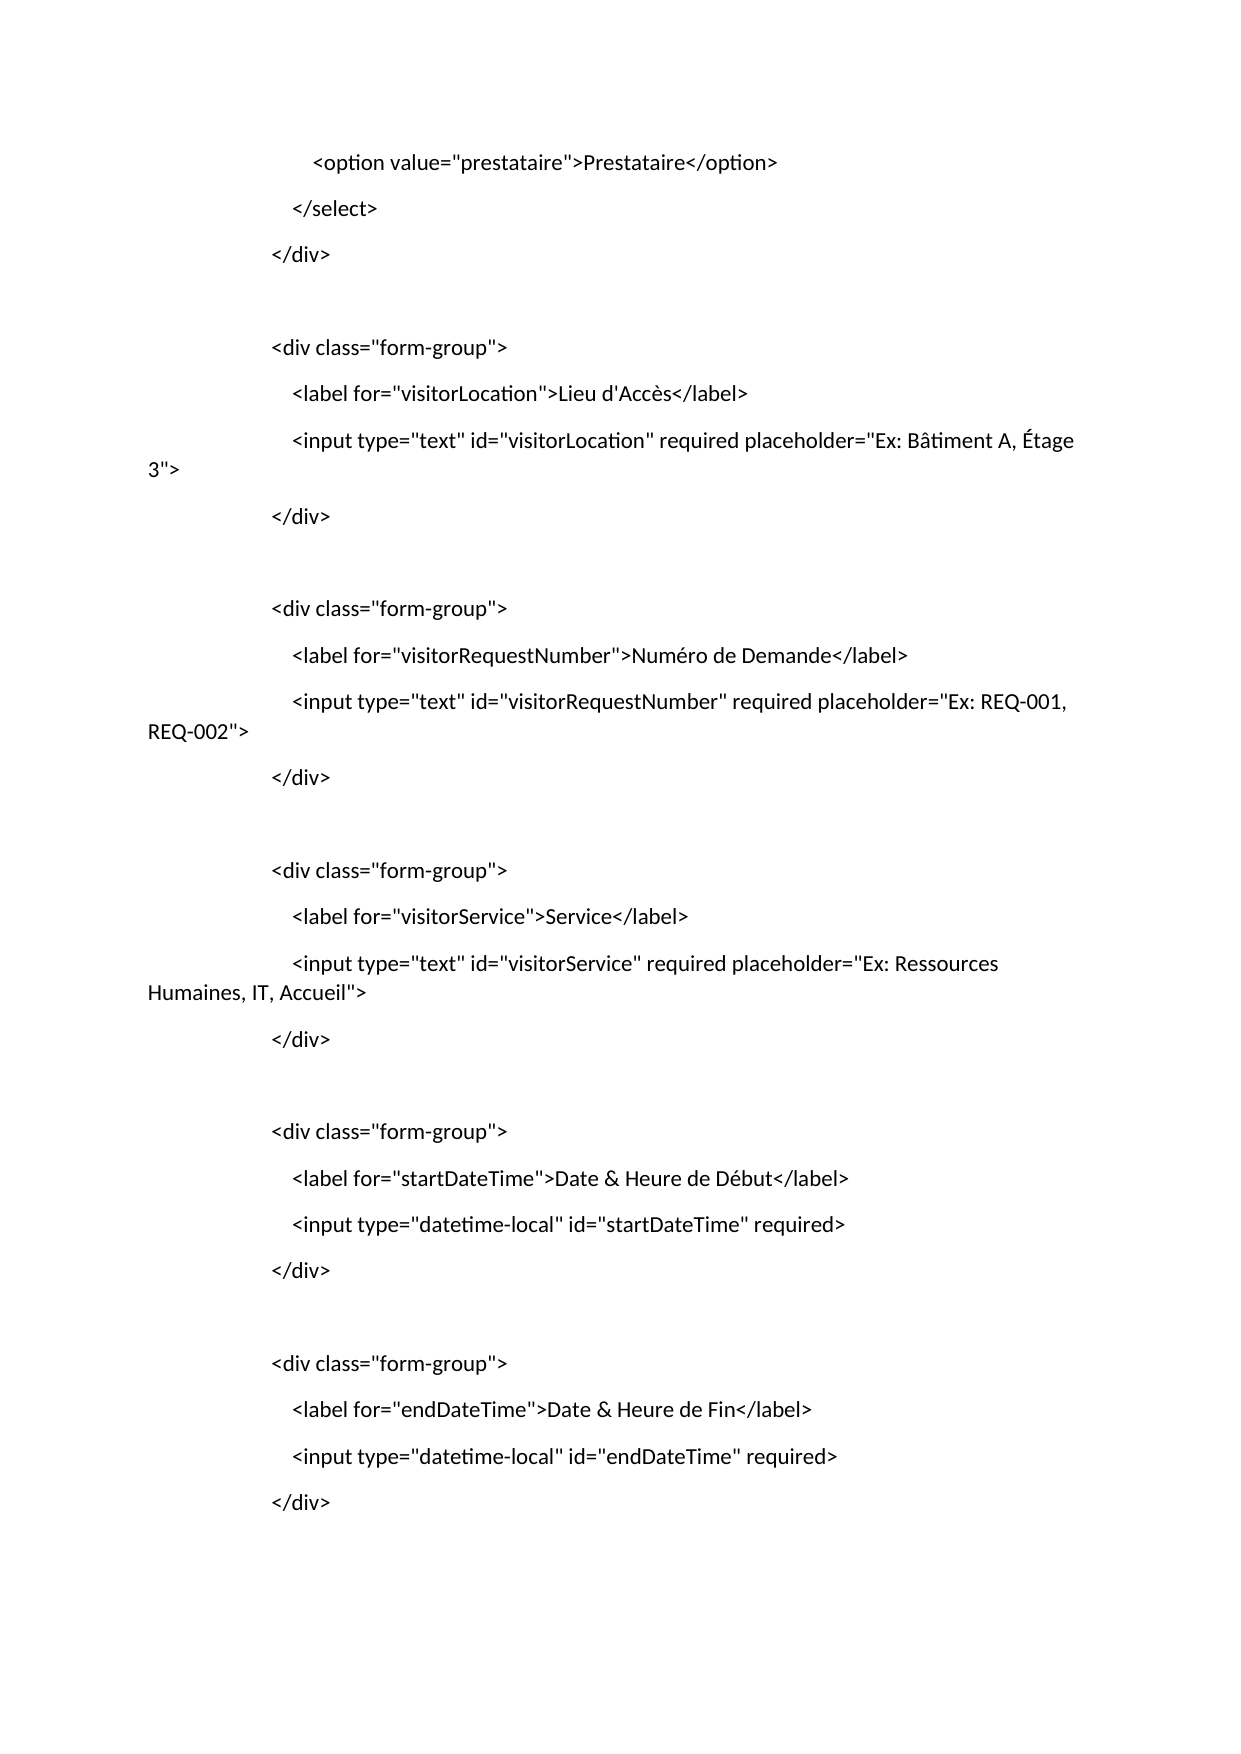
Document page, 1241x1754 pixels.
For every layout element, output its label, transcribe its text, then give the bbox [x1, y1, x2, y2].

text </div> [148, 1488, 1093, 1516]
text <label for="startDateTime">Date & Heure de Début</label> [148, 1164, 1093, 1192]
text </select> [148, 194, 1093, 222]
text </div> [148, 763, 1093, 791]
text </div> [148, 502, 1093, 530]
text <label for="visitorLocation">Lieu d'Accès</label> [148, 379, 1093, 407]
text </div> [148, 1256, 1093, 1284]
text <label for="visitorService">Service</label> [148, 902, 1093, 930]
text </div> [148, 1025, 1093, 1053]
text <option value="prestataire">Prestataire</option> [148, 148, 1093, 176]
text <label for="visitorRequestNumber">Numéro de Demande</label> [148, 641, 1093, 669]
text <input type="text" id="visitorService" required placeholder="Ex: Ressources Humaines, IT, Accueil"> [148, 949, 1093, 1006]
text <div class="form-group"> [148, 856, 1093, 884]
text <input type="text" id="visitorLocation" required placeholder="Ex: Bâtiment A, Étage 3"> [148, 426, 1093, 483]
text <input type="text" id="visitorRequestNumber" required placeholder="Ex: REQ-001, REQ-002"> [148, 687, 1093, 745]
text <label for="endDateTime">Date & Heure de Fin</label> [148, 1396, 1093, 1423]
text <div class="form-group"> [148, 594, 1093, 622]
text <div class="form-group"> [148, 1349, 1093, 1377]
text <input type="datetime-local" id="startDateTime" required> [148, 1210, 1093, 1238]
text </div> [148, 240, 1093, 268]
text <div class="form-group"> [148, 1117, 1093, 1145]
text <input type="datetime-local" id="endDateTime" required> [148, 1442, 1093, 1470]
text <div class="form-group"> [148, 333, 1093, 361]
